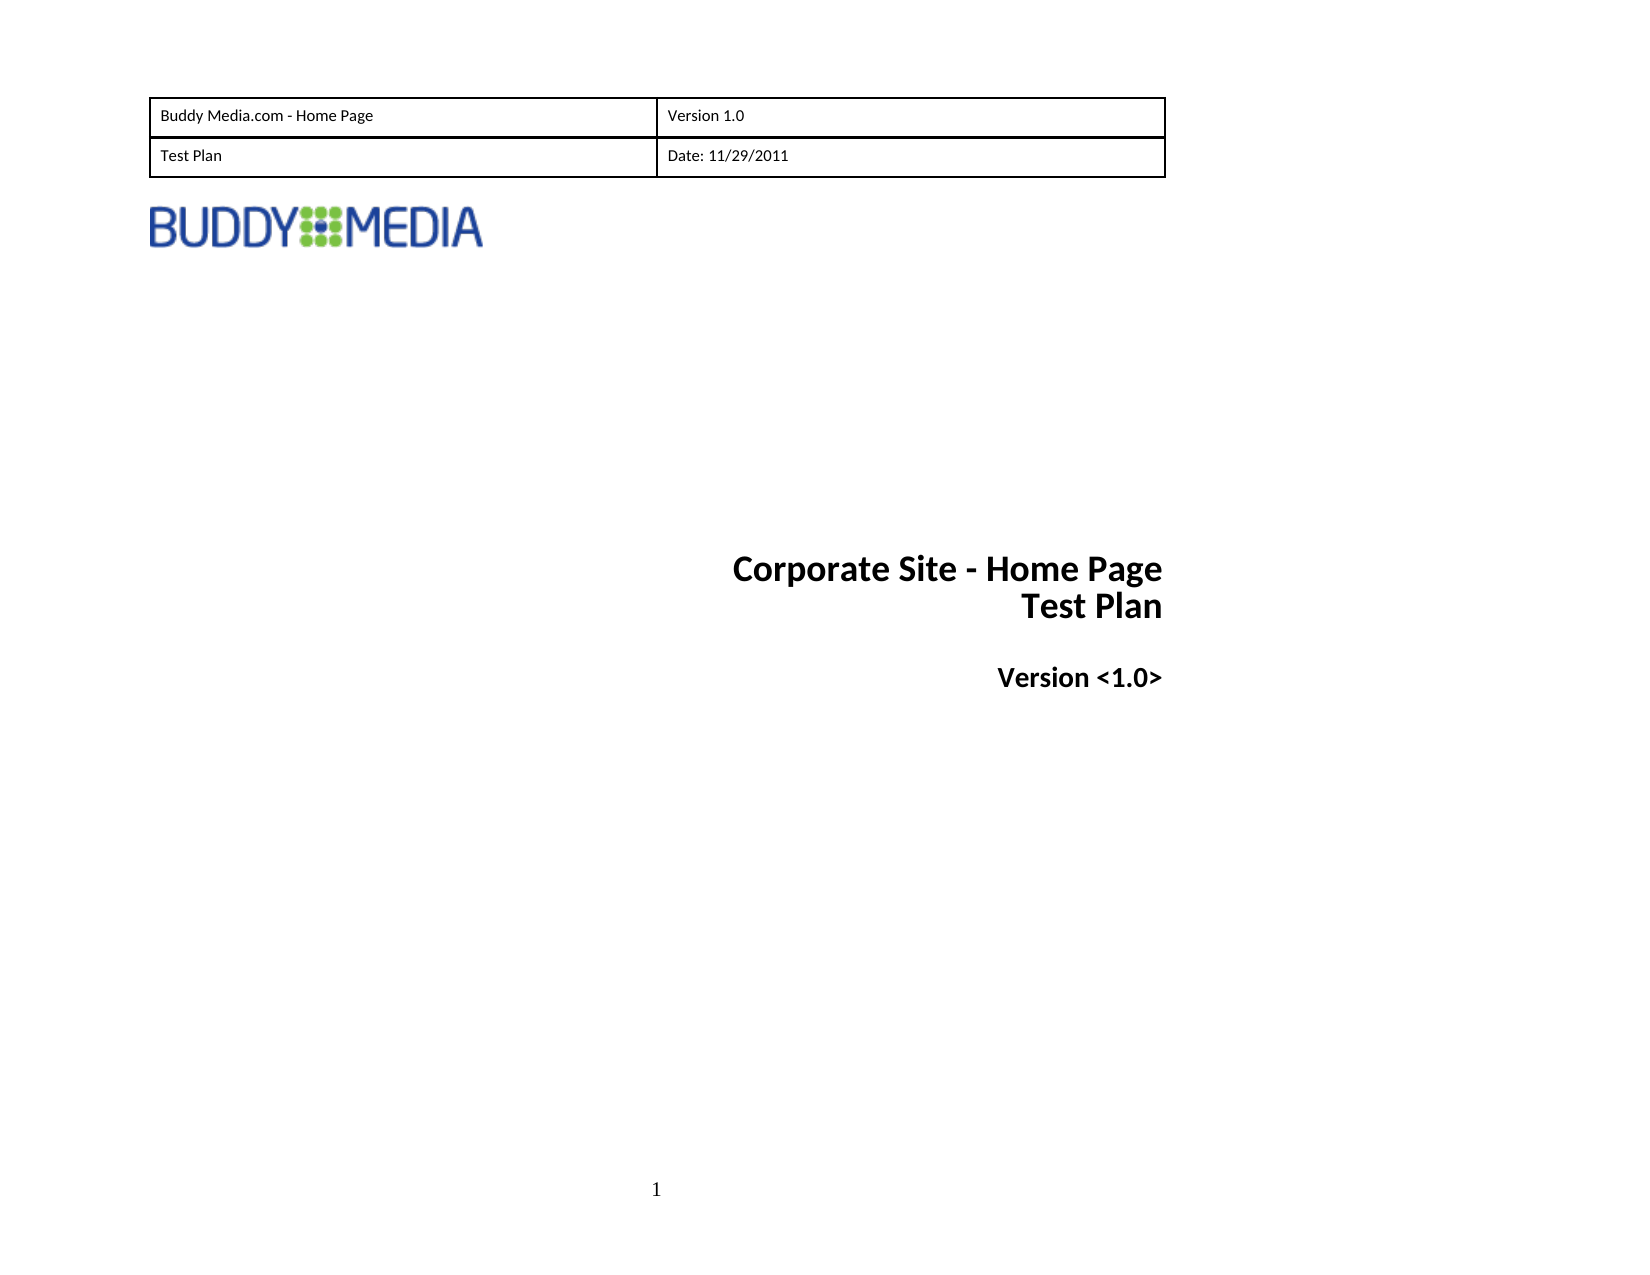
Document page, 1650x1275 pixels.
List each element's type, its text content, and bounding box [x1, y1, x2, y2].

picture [150, 201, 483, 253]
text Corporate Site - Home Page [150, 553, 1162, 590]
text Version <1.0> [150, 665, 1162, 694]
text Test Plan [150, 590, 1162, 628]
